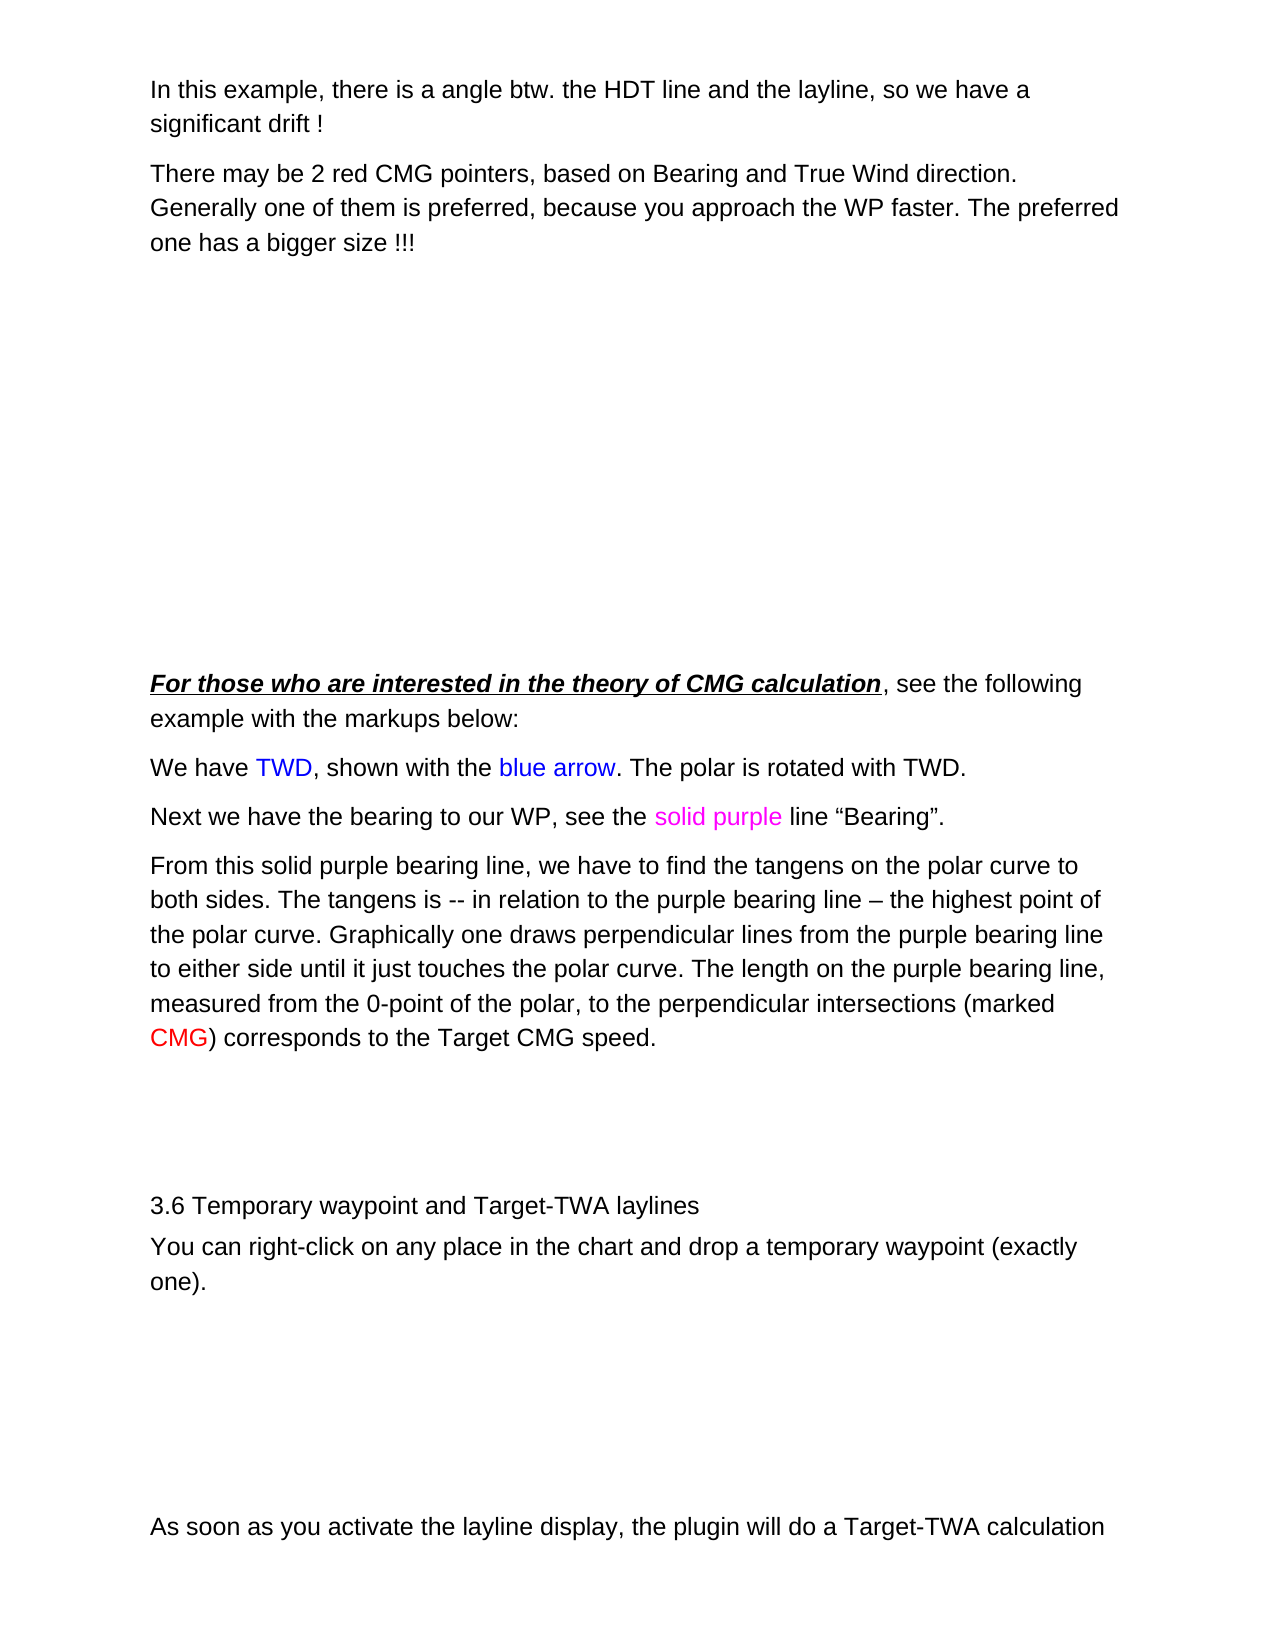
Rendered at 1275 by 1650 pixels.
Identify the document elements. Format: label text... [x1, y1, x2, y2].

text In this example, there is a angle btw. the HDT line and the layline, so we have a significant drift ! [150, 75, 1125, 138]
text 3.6 Temporary waypoint and Target-TWA laylines [150, 1191, 1125, 1220]
text You can right-click on any place in the chart and drop a temporary waypoint (exactly one). [150, 1232, 1125, 1296]
text There may be 2 red CMG pointers, based on Bearing and True Wind direction. Generally one of them is preferred, because you approach the WP faster. The preferred one has a bigger size !!! [150, 158, 1125, 256]
text For those who are interested in the theory of CMG calculation, see the following example with the markups below: [150, 669, 1125, 732]
text As soon as you activate the layline display, the plugin will do a Target-TWA calculation [150, 1512, 1125, 1541]
text Next we have the bearing to our WP, see the solid purple line “Bearing”. [150, 802, 1125, 830]
text We have TWD, shown with the blue arrow. The polar is rotated with TWD. [150, 753, 1125, 781]
text From this solid purple bearing line, we have to find the tangens on the polar curve to both sides. The tangens is -- in relation to the purple bearing line – the highest point of the polar curve. Graphically one draws perpendicular lines from the purple bearing line to either side until it just touches the polar curve. The length on the purple bearing line, measured from the 0-point of the polar, to the perpendicular intersections (marked CMG) corresponds to the Target CMG speed. [150, 851, 1125, 1052]
